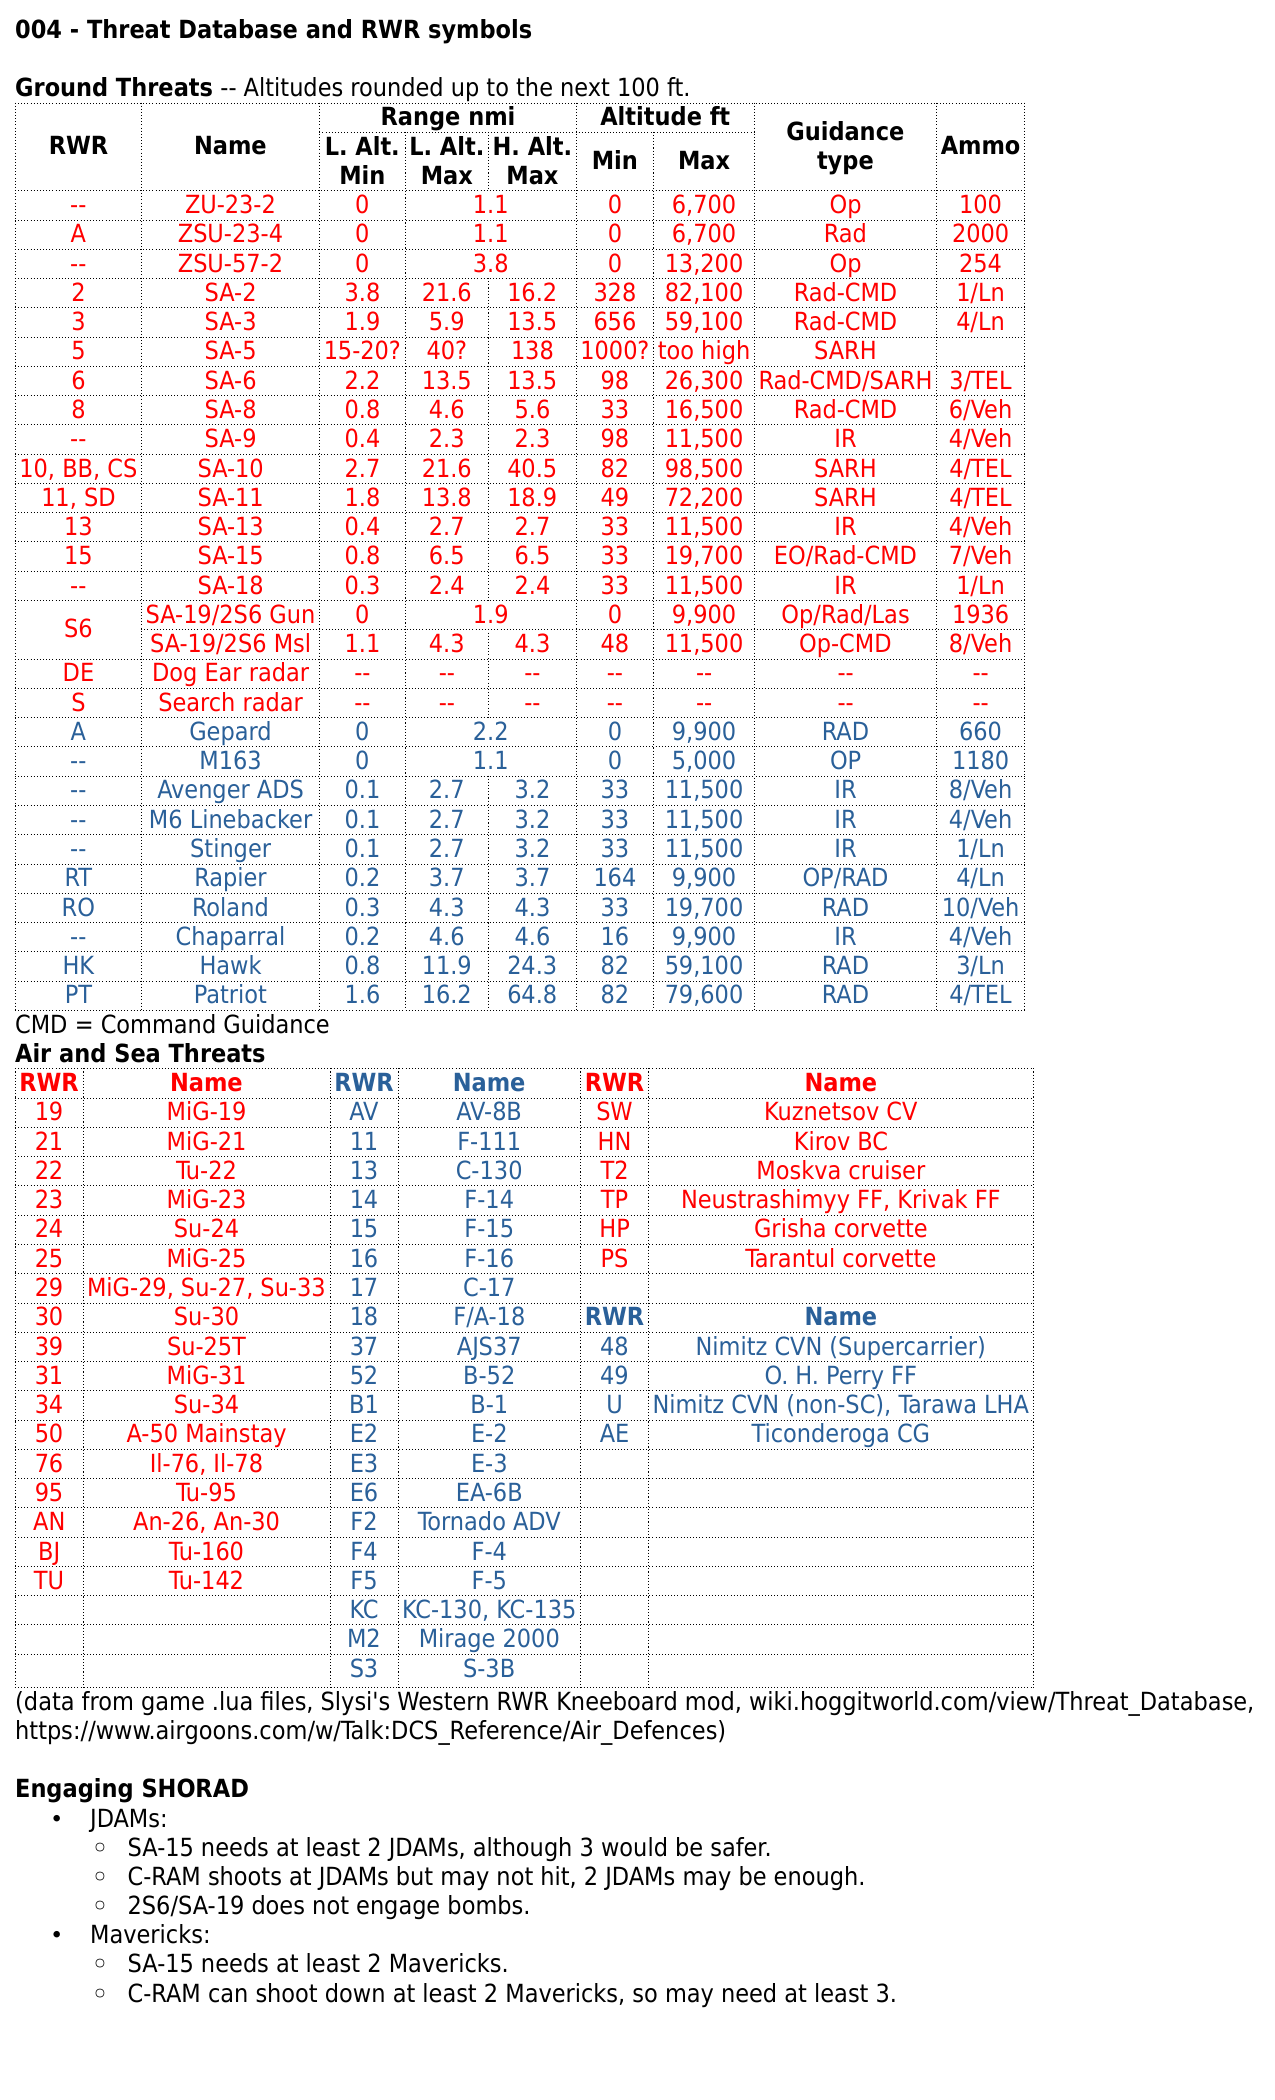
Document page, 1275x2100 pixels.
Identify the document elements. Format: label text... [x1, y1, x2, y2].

table_cell 0 [319, 600, 405, 629]
table_cell [648, 1273, 1033, 1302]
table_cell 16.2 [488, 278, 576, 307]
table_cell L. Alt. Min [319, 132, 405, 190]
table_cell E2 [330, 1420, 398, 1449]
table_cell SA-15 [141, 541, 319, 571]
table_cell 48 [580, 1332, 648, 1361]
table_cell SA-11 [141, 483, 319, 512]
table_cell 2.3 [405, 424, 488, 454]
table_cell 1.1 [405, 220, 576, 249]
table_cell 16 [330, 1244, 398, 1273]
table_cell 138 [488, 337, 576, 366]
table_cell 13.5 [488, 366, 576, 395]
table_cell 2.7 [405, 512, 488, 541]
table_header Altitude ft [576, 103, 754, 132]
table_cell RAD [754, 951, 936, 981]
table_cell Rad-CMD/SARH [754, 366, 936, 395]
table_cell ZSU-23-4 [141, 220, 319, 249]
table_cell -- [405, 688, 488, 717]
table_cell PS [580, 1244, 648, 1273]
table_cell H. Alt. Max [488, 132, 576, 190]
table_cell C-130 [398, 1156, 580, 1185]
table_cell -- [319, 688, 405, 717]
table_cell IR [754, 776, 936, 805]
table_cell IR [754, 922, 936, 951]
table_cell 13 [15, 512, 141, 541]
table_cell 19,700 [654, 541, 754, 571]
table_cell 6,700 [654, 190, 754, 219]
table_cell F2 [330, 1507, 398, 1537]
table_cell 98 [576, 366, 653, 395]
table_cell -- [754, 659, 936, 688]
table_cell Dog Ear radar [141, 659, 319, 688]
table_cell [648, 1537, 1033, 1566]
table_cell 1.6 [319, 981, 405, 1010]
table_cell 254 [936, 249, 1024, 278]
text Ground Threats -- Altitudes rounded up to the next 100 ft. [15, 73, 1260, 102]
table_cell TU [15, 1566, 83, 1595]
table_cell 2000 [936, 220, 1024, 249]
table_cell F5 [330, 1566, 398, 1595]
table_cell 0 [319, 746, 405, 776]
table_cell 656 [576, 307, 653, 337]
table_cell Rad-CMD [754, 307, 936, 337]
table_cell Tu-160 [83, 1537, 330, 1566]
table_cell 1/Ln [936, 571, 1024, 600]
table_cell S [15, 688, 141, 717]
table_cell EO/Rad-CMD [754, 541, 936, 571]
table_cell 11,500 [654, 834, 754, 863]
table_cell A-50 Mainstay [83, 1420, 330, 1449]
table_cell [648, 1624, 1033, 1654]
table_cell [580, 1507, 648, 1537]
table_cell 33 [576, 834, 653, 863]
table_cell F/A-18 [398, 1303, 580, 1332]
table_cell Op-CMD [754, 629, 936, 658]
table_cell [580, 1566, 648, 1595]
table_cell [648, 1507, 1033, 1537]
table_cell 82,100 [654, 278, 754, 307]
list 2S6/SA-19 does not engage bombs. [90, 1891, 1260, 1920]
table_cell AV-8B [398, 1098, 580, 1127]
table_cell Tu-22 [83, 1156, 330, 1185]
table_cell SA-18 [141, 571, 319, 600]
table_cell 49 [576, 483, 653, 512]
table_cell 1/Ln [936, 834, 1024, 863]
table_cell 13,200 [654, 249, 754, 278]
table_cell 82 [576, 951, 653, 981]
table_cell Search radar [141, 688, 319, 717]
table_cell 0 [576, 717, 653, 746]
table_cell 33 [576, 512, 653, 541]
table_cell 8 [15, 395, 141, 424]
table_cell Tu-142 [83, 1566, 330, 1595]
table_cell [580, 1537, 648, 1566]
table_cell 15-20? [319, 337, 405, 366]
table_cell 6 [15, 366, 141, 395]
table_cell [580, 1478, 648, 1507]
table_cell RAD [754, 893, 936, 922]
table_cell 0.8 [319, 395, 405, 424]
table_cell [83, 1595, 330, 1624]
table_cell 3/TEL [936, 366, 1024, 395]
table_cell 4/Veh [936, 922, 1024, 951]
table_cell 33 [576, 776, 653, 805]
table_cell AV [330, 1098, 398, 1127]
table_header RWR [15, 1068, 83, 1097]
table_cell 11 [330, 1127, 398, 1156]
table_cell 64.8 [488, 981, 576, 1010]
table_cell Su-34 [83, 1390, 330, 1419]
table_cell EA-6B [398, 1478, 580, 1507]
table_cell 2.7 [405, 834, 488, 863]
table_cell 16.2 [405, 981, 488, 1010]
table_cell 40? [405, 337, 488, 366]
table_cell ZSU-57-2 [141, 249, 319, 278]
table_cell 13 [330, 1156, 398, 1185]
text CMD = Command Guidance [15, 1010, 1260, 1039]
table_cell C-17 [398, 1273, 580, 1302]
table_cell 15 [330, 1215, 398, 1244]
table_cell 95 [15, 1478, 83, 1507]
table_cell 2.2 [405, 717, 576, 746]
table_cell 0.8 [319, 951, 405, 981]
table_cell 15 [15, 541, 141, 571]
table_cell 11,500 [654, 571, 754, 600]
table_cell 11,500 [654, 424, 754, 454]
table_cell 25 [15, 1244, 83, 1273]
table_cell U [580, 1390, 648, 1419]
table_cell MiG-25 [83, 1244, 330, 1273]
list Mavericks: [52, 1920, 1260, 1949]
text (data from game .lua files, Slysi's Western RWR Kneeboard mod, wiki.hoggitworld.com/view/Threat_Database, https://www.airgoons.com/w/Talk:DCS_Reference/Air_Defences) [15, 1687, 1260, 1745]
table_cell 0.2 [319, 864, 405, 893]
table_cell S3 [330, 1654, 398, 1687]
table_cell 0.1 [319, 834, 405, 863]
table_cell 3/Ln [936, 951, 1024, 981]
table_cell 11,500 [654, 629, 754, 658]
table_cell -- [754, 688, 936, 717]
table_cell 98,500 [654, 454, 754, 483]
table_cell [648, 1478, 1033, 1507]
table_cell 1/Ln [936, 278, 1024, 307]
table_cell 1.1 [319, 629, 405, 658]
table_cell SA-10 [141, 454, 319, 483]
table_cell -- [15, 571, 141, 600]
table_cell AN [15, 1507, 83, 1537]
table_cell RAD [754, 981, 936, 1010]
table_cell 4.3 [405, 893, 488, 922]
table_cell 9,900 [654, 717, 754, 746]
table_cell 19,700 [654, 893, 754, 922]
table_cell 1000? [576, 337, 653, 366]
table_cell 2 [15, 278, 141, 307]
table_cell IR [754, 571, 936, 600]
table_cell 18 [330, 1303, 398, 1332]
table_cell 31 [15, 1361, 83, 1390]
table_cell SA-9 [141, 424, 319, 454]
table_cell 9,900 [654, 922, 754, 951]
table_cell B-1 [398, 1390, 580, 1419]
table_cell -- [15, 746, 141, 776]
table_cell 0 [319, 190, 405, 219]
table_cell 5.9 [405, 307, 488, 337]
table_cell 26,300 [654, 366, 754, 395]
table_cell F-14 [398, 1185, 580, 1214]
table_cell IR [754, 512, 936, 541]
table_cell RO [15, 893, 141, 922]
table_cell M6 Linebacker [141, 805, 319, 834]
table_cell 4.6 [405, 922, 488, 951]
table_cell -- [319, 659, 405, 688]
table_cell 4/TEL [936, 981, 1024, 1010]
table_cell Gepard [141, 717, 319, 746]
table_cell 5,000 [654, 746, 754, 776]
table_cell 1.9 [405, 600, 576, 629]
table_cell 1.8 [319, 483, 405, 512]
table_cell L. Alt. Max [405, 132, 488, 190]
table_cell 3.2 [488, 834, 576, 863]
table_cell 72,200 [654, 483, 754, 512]
table_cell 1180 [936, 746, 1024, 776]
table_cell -- [15, 424, 141, 454]
table_cell 5 [15, 337, 141, 366]
table_cell Patriot [141, 981, 319, 1010]
table_cell 4/TEL [936, 454, 1024, 483]
table_cell 33 [576, 893, 653, 922]
table_cell 21.6 [405, 454, 488, 483]
table_cell 0.1 [319, 776, 405, 805]
table_cell HP [580, 1215, 648, 1244]
table_cell 4.3 [488, 629, 576, 658]
table_cell Su-30 [83, 1303, 330, 1332]
table_cell F-4 [398, 1537, 580, 1566]
table_cell An-26, An-30 [83, 1507, 330, 1537]
table_cell 3 [15, 307, 141, 337]
table_cell S6 [15, 600, 141, 658]
table_cell RWR [580, 1303, 648, 1332]
table_cell 0 [576, 600, 653, 629]
text Air and Sea Threats [15, 1039, 1260, 1068]
table_cell 13.8 [405, 483, 488, 512]
table_cell [648, 1566, 1033, 1595]
table_cell 1936 [936, 600, 1024, 629]
table_cell BJ [15, 1537, 83, 1566]
table_cell 6.5 [405, 541, 488, 571]
table_cell 48 [576, 629, 653, 658]
table_cell 7/Veh [936, 541, 1024, 571]
table_cell 0.4 [319, 512, 405, 541]
table_cell 4/TEL [936, 483, 1024, 512]
table_cell 24 [15, 1215, 83, 1244]
table_cell B1 [330, 1390, 398, 1419]
table_cell 24.3 [488, 951, 576, 981]
table_header Guidance type [754, 103, 936, 190]
table_cell Chaparral [141, 922, 319, 951]
table_cell 23 [15, 1185, 83, 1214]
table_cell 4.6 [405, 395, 488, 424]
table_cell Kuznetsov CV [648, 1098, 1033, 1127]
table_cell 49 [580, 1361, 648, 1390]
table_cell 9,900 [654, 600, 754, 629]
table_cell -- [936, 659, 1024, 688]
table_cell Hawk [141, 951, 319, 981]
table_cell Rapier [141, 864, 319, 893]
table_cell IR [754, 834, 936, 863]
table_cell E6 [330, 1478, 398, 1507]
table_cell E3 [330, 1449, 398, 1478]
table_cell Grisha corvette [648, 1215, 1033, 1244]
list SA-15 needs at least 2 Mavericks. [90, 1949, 1260, 1979]
table_cell 17 [330, 1273, 398, 1302]
table_cell 14 [330, 1185, 398, 1214]
table_cell Avenger ADS [141, 776, 319, 805]
table_cell 0 [576, 220, 653, 249]
table_cell MiG-19 [83, 1098, 330, 1127]
table_cell Tarantul corvette [648, 1244, 1033, 1273]
table_cell 33 [576, 805, 653, 834]
table_cell AJS37 [398, 1332, 580, 1361]
table_cell 328 [576, 278, 653, 307]
table_cell B-52 [398, 1361, 580, 1390]
table_cell 6,700 [654, 220, 754, 249]
table_cell TP [580, 1185, 648, 1214]
table_cell Moskva cruiser [648, 1156, 1033, 1185]
table_cell SA-19/2S6 Gun [141, 600, 319, 629]
table_cell 29 [15, 1273, 83, 1302]
table_cell Roland [141, 893, 319, 922]
table_cell 79,600 [654, 981, 754, 1010]
table_cell 0 [576, 746, 653, 776]
table_cell 0 [576, 190, 653, 219]
table_cell Nimitz CVN (non-SC), Tarawa LHA [648, 1390, 1033, 1419]
table_cell DE [15, 659, 141, 688]
table_cell SA-3 [141, 307, 319, 337]
table_cell IR [754, 424, 936, 454]
table_cell 0.3 [319, 571, 405, 600]
table_cell -- [405, 659, 488, 688]
table_cell -- [576, 688, 653, 717]
table_cell MiG-23 [83, 1185, 330, 1214]
table_cell 50 [15, 1420, 83, 1449]
table_cell 33 [576, 541, 653, 571]
table_cell -- [15, 776, 141, 805]
table_cell 660 [936, 717, 1024, 746]
table_cell [15, 1595, 83, 1624]
table_cell 10, BB, CS [15, 454, 141, 483]
table_cell [648, 1449, 1033, 1478]
table_cell 5.6 [488, 395, 576, 424]
table_cell 37 [330, 1332, 398, 1361]
table_cell too high [654, 337, 754, 366]
table_cell M163 [141, 746, 319, 776]
table_cell 0.2 [319, 922, 405, 951]
table_cell -- [15, 834, 141, 863]
table_cell AE [580, 1420, 648, 1449]
table_cell 1.1 [405, 190, 576, 219]
list C-RAM can shoot down at least 2 Mavericks, so may need at least 3. [90, 1979, 1260, 2008]
table_cell [15, 1654, 83, 1687]
table_cell 16 [576, 922, 653, 951]
table_cell 11.9 [405, 951, 488, 981]
table_cell 30 [15, 1303, 83, 1332]
table_cell 59,100 [654, 307, 754, 337]
table_cell 11,500 [654, 512, 754, 541]
table_cell 1.9 [319, 307, 405, 337]
table_cell 2.4 [405, 571, 488, 600]
table_cell 21.6 [405, 278, 488, 307]
table_cell 39 [15, 1332, 83, 1361]
table_cell 4.3 [488, 893, 576, 922]
table_cell 82 [576, 454, 653, 483]
table_cell SA-8 [141, 395, 319, 424]
table_cell 10/Veh [936, 893, 1024, 922]
table_cell 33 [576, 395, 653, 424]
table_cell 16,500 [654, 395, 754, 424]
table_cell SA-13 [141, 512, 319, 541]
table_cell E-3 [398, 1449, 580, 1478]
table_cell SA-2 [141, 278, 319, 307]
table_cell SA-6 [141, 366, 319, 395]
table_cell [580, 1273, 648, 1302]
table_cell Op [754, 249, 936, 278]
table_cell Su-24 [83, 1215, 330, 1244]
table_cell SARH [754, 337, 936, 366]
text 004 - Threat Database and RWR symbols [15, 15, 1260, 44]
table_header Name [83, 1068, 330, 1097]
table_cell 0.4 [319, 424, 405, 454]
table_header RWR [580, 1068, 648, 1097]
table_cell 18.9 [488, 483, 576, 512]
table_cell E-2 [398, 1420, 580, 1449]
table_cell Name [648, 1303, 1033, 1332]
table_cell Stinger [141, 834, 319, 863]
table_cell KC [330, 1595, 398, 1624]
table_cell 82 [576, 981, 653, 1010]
table_cell 3.8 [319, 278, 405, 307]
list SA-15 needs at least 2 JDAMs, although 3 would be safer. [90, 1833, 1260, 1862]
table_cell [83, 1624, 330, 1654]
table_cell 3.2 [488, 805, 576, 834]
table_cell S-3B [398, 1654, 580, 1687]
table_cell A [15, 220, 141, 249]
list JDAMs: [52, 1804, 1260, 1833]
table_cell 4.6 [488, 922, 576, 951]
table_cell 52 [330, 1361, 398, 1390]
table_cell Nimitz CVN (Supercarrier) [648, 1332, 1033, 1361]
table_cell Rad-CMD [754, 278, 936, 307]
table_cell Kirov BC [648, 1127, 1033, 1156]
table_cell 40.5 [488, 454, 576, 483]
table_cell Op [754, 190, 936, 219]
table_cell RT [15, 864, 141, 893]
table_cell 0 [319, 249, 405, 278]
table_cell SW [580, 1098, 648, 1127]
table_cell 11,500 [654, 805, 754, 834]
table_cell 3.7 [488, 864, 576, 893]
table_cell 100 [936, 190, 1024, 219]
table_cell Op/Rad/Las [754, 600, 936, 629]
table_cell 0.1 [319, 805, 405, 834]
table_cell IR [754, 805, 936, 834]
table_cell [580, 1595, 648, 1624]
table_header Name [648, 1068, 1033, 1097]
text Engaging SHORAD [15, 1774, 1260, 1804]
table_cell 164 [576, 864, 653, 893]
table_cell MiG-21 [83, 1127, 330, 1156]
list C-RAM shoots at JDAMs but may not hit, 2 JDAMs may be enough. [90, 1862, 1260, 1891]
table_cell HN [580, 1127, 648, 1156]
table_cell 4.3 [405, 629, 488, 658]
table_cell ZU-23-2 [141, 190, 319, 219]
table_cell 2.7 [488, 512, 576, 541]
table_cell 4/Veh [936, 512, 1024, 541]
table_cell [648, 1654, 1033, 1687]
table_cell 6.5 [488, 541, 576, 571]
table_cell 13.5 [488, 307, 576, 337]
table_cell 6/Veh [936, 395, 1024, 424]
table_cell OP/RAD [754, 864, 936, 893]
table_cell PT [15, 981, 141, 1010]
table_cell 2.3 [488, 424, 576, 454]
table_header RWR [15, 103, 141, 190]
table_cell 0 [319, 220, 405, 249]
table_cell M2 [330, 1624, 398, 1654]
table_cell SA-5 [141, 337, 319, 366]
table_cell 1.1 [405, 746, 576, 776]
table_cell F-16 [398, 1244, 580, 1273]
table_cell T2 [580, 1156, 648, 1185]
table_cell 2.4 [488, 571, 576, 600]
table_cell 22 [15, 1156, 83, 1185]
table_cell 2.7 [405, 776, 488, 805]
table_cell 3.7 [405, 864, 488, 893]
table_cell A [15, 717, 141, 746]
table_cell SA-19/2S6 Msl [141, 629, 319, 658]
table_cell [580, 1654, 648, 1687]
table_cell 8/Veh [936, 776, 1024, 805]
table_cell 59,100 [654, 951, 754, 981]
table_cell -- [15, 805, 141, 834]
table_cell -- [15, 190, 141, 219]
table_cell -- [576, 659, 653, 688]
table_cell Neustrashimyy FF, Krivak FF [648, 1185, 1033, 1214]
table_cell Min [576, 132, 653, 190]
table_cell 21 [15, 1127, 83, 1156]
table_cell -- [936, 688, 1024, 717]
table_cell 0 [319, 717, 405, 746]
table_cell [936, 337, 1024, 366]
table_cell Mirage 2000 [398, 1624, 580, 1654]
table_cell 9,900 [654, 864, 754, 893]
table_cell Tornado ADV [398, 1507, 580, 1537]
table_cell Il-76, Il-78 [83, 1449, 330, 1478]
table_cell -- [488, 659, 576, 688]
table_cell SARH [754, 483, 936, 512]
table_cell SARH [754, 454, 936, 483]
table_cell 4/Ln [936, 864, 1024, 893]
table_cell 11,500 [654, 776, 754, 805]
table_cell F-15 [398, 1215, 580, 1244]
table_cell 0.8 [319, 541, 405, 571]
table_cell [83, 1654, 330, 1687]
table_header Name [141, 103, 319, 190]
table_cell Su-25T [83, 1332, 330, 1361]
table_header Name [398, 1068, 580, 1097]
table_cell 13.5 [405, 366, 488, 395]
table_cell O. H. Perry FF [648, 1361, 1033, 1390]
table_cell 2.2 [319, 366, 405, 395]
table_cell 3.8 [405, 249, 576, 278]
table_cell 11, SD [15, 483, 141, 512]
table_cell Rad [754, 220, 936, 249]
table_cell OP [754, 746, 936, 776]
table_cell Tu-95 [83, 1478, 330, 1507]
table_cell 3.2 [488, 776, 576, 805]
table_cell [648, 1595, 1033, 1624]
table_header Range nmi [319, 103, 576, 132]
table_cell [580, 1624, 648, 1654]
table_cell F4 [330, 1537, 398, 1566]
table_cell -- [15, 922, 141, 951]
table_cell 19 [15, 1098, 83, 1127]
table_cell 98 [576, 424, 653, 454]
table_cell [15, 1624, 83, 1654]
table_cell 2.7 [405, 805, 488, 834]
table_header Ammo [936, 103, 1024, 190]
table_cell F-111 [398, 1127, 580, 1156]
table_cell -- [654, 688, 754, 717]
table_cell HK [15, 951, 141, 981]
table_cell 0 [576, 249, 653, 278]
table_cell -- [654, 659, 754, 688]
table_cell Ticonderoga CG [648, 1420, 1033, 1449]
table_cell 4/Veh [936, 424, 1024, 454]
table_cell [580, 1449, 648, 1478]
table_cell F-5 [398, 1566, 580, 1595]
table_cell RAD [754, 717, 936, 746]
table_cell 0.3 [319, 893, 405, 922]
table_cell 2.7 [319, 454, 405, 483]
table_cell 34 [15, 1390, 83, 1419]
table_cell MiG-31 [83, 1361, 330, 1390]
table_header RWR [330, 1068, 398, 1097]
table_cell 33 [576, 571, 653, 600]
table_cell 8/Veh [936, 629, 1024, 658]
table_cell Max [654, 132, 754, 190]
table_cell -- [488, 688, 576, 717]
table_cell 4/Veh [936, 805, 1024, 834]
table_cell 4/Ln [936, 307, 1024, 337]
table_cell MiG-29, Su-27, Su-33 [83, 1273, 330, 1302]
table_cell -- [15, 249, 141, 278]
table_cell KC-130, KC-135 [398, 1595, 580, 1624]
table_cell 76 [15, 1449, 83, 1478]
table_cell Rad-CMD [754, 395, 936, 424]
